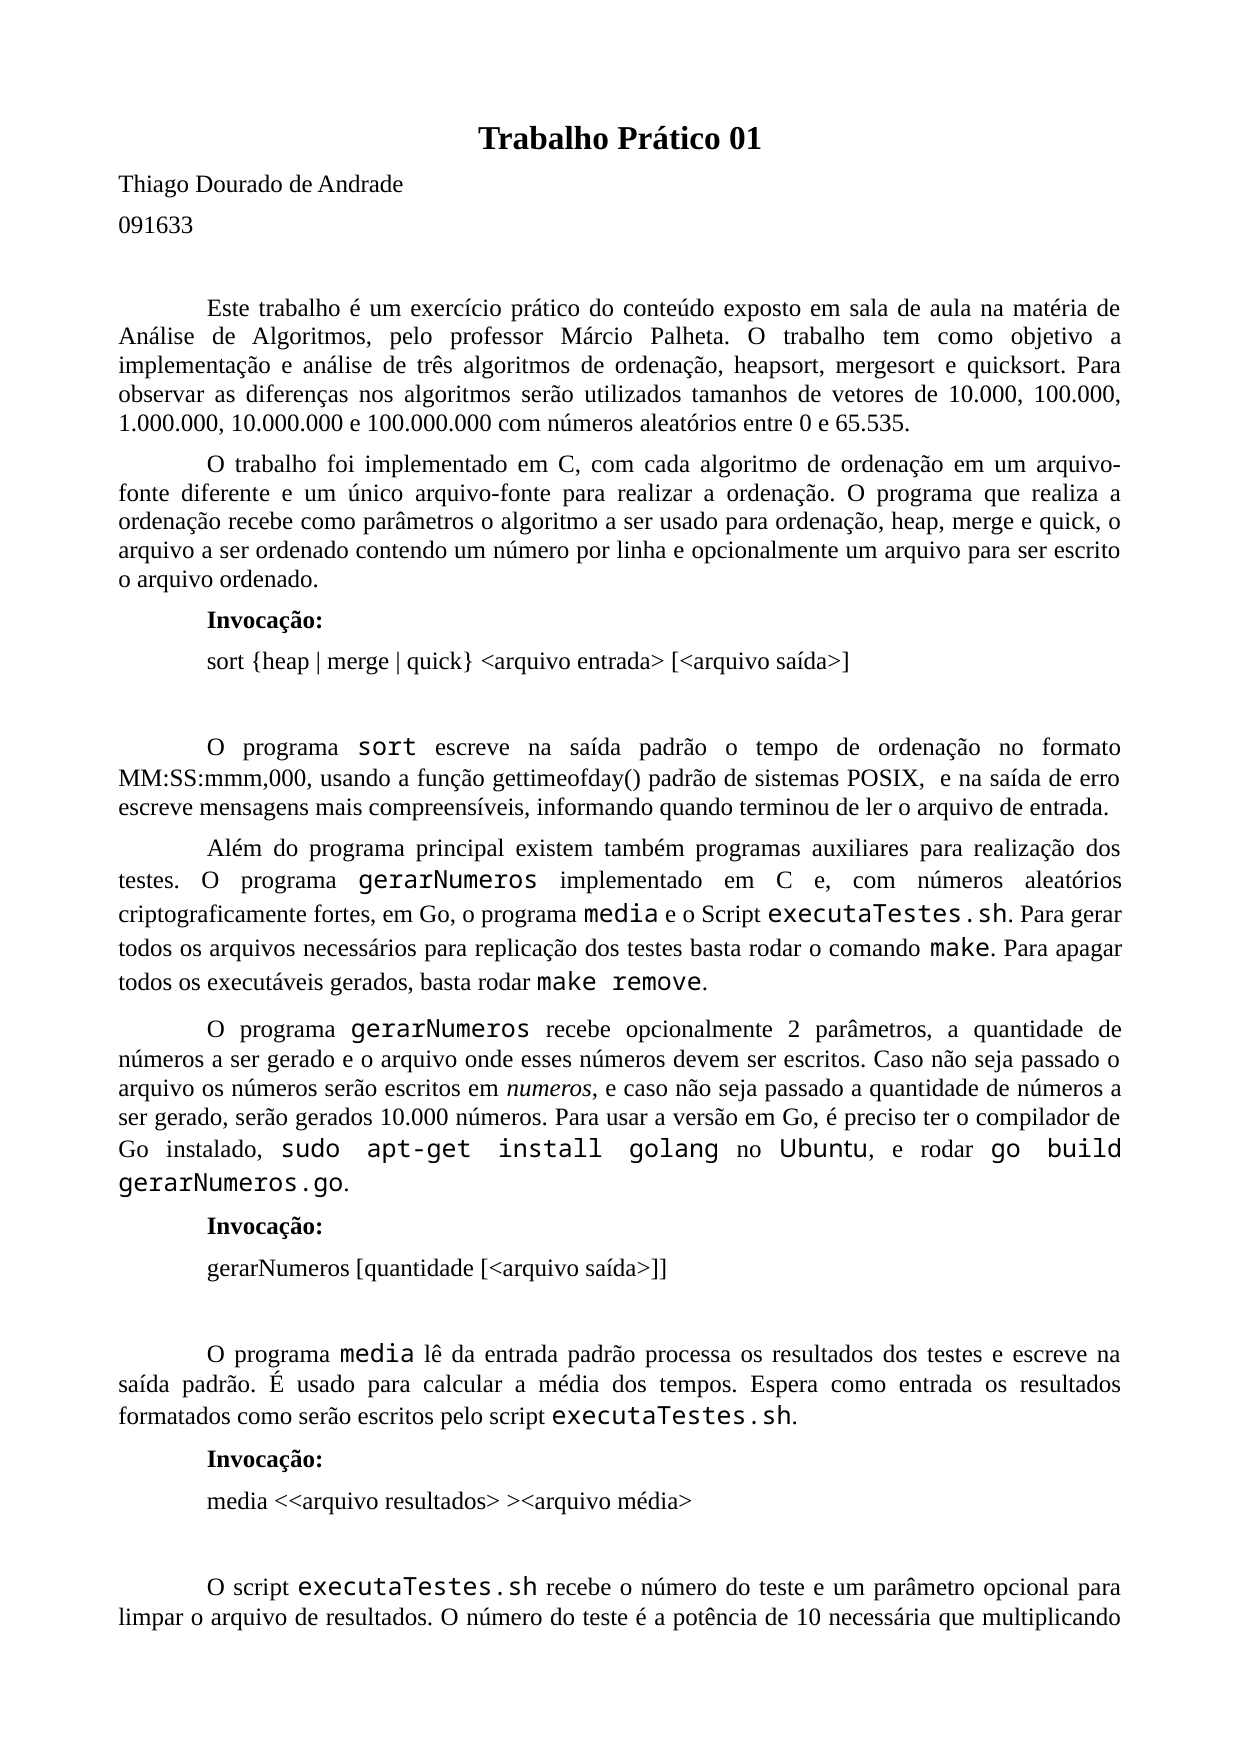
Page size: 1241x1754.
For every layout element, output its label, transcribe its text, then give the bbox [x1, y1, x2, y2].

text 091633 [118, 210, 1122, 239]
text Invocação: [118, 605, 1122, 634]
text Thiago Dourado de Andrade [118, 169, 1122, 198]
text O programa media lê da entrada padrão processa os resultados dos testes e escreve na saída padrão. É usado para calcular a média dos tempos. Espera como entrada os resultados formatados como serão escritos pelo script executaTestes.sh. [118, 1335, 1122, 1432]
text Além do programa principal existem também programas auxiliares para realização dos testes. O programa gerarNumeros implementado em C e, com números aleatórios criptograficamente fortes, em Go, o programa media e o Script executaTestes.sh. Para gerar todos os arquivos necessários para replicação dos testes basta rodar o comando make. Para apagar todos os executáveis gerados, basta rodar make remove. [118, 833, 1122, 998]
text O programa sort escreve na saída padrão o tempo de ordenação no formato MM:SS:mmm,000, usando a função gettimeofday() padrão de sistemas POSIX, e na saída de erro escreve mensagens mais compreensíveis, informando quando terminou de ler o arquivo de entrada. [118, 729, 1122, 821]
text O script executaTestes.sh recebe o número do teste e um parâmetro opcional para limpar o arquivo de resultados. O número do teste é a potência de 10 necessária que multiplicando [118, 1568, 1122, 1631]
text Invocação: [118, 1211, 1122, 1240]
text Invocação: [118, 1444, 1122, 1473]
text O trabalho foi implementado em C, com cada algoritmo de ordenação em um arquivo-fonte diferente e um único arquivo-fonte para realizar a ordenação. O programa que realiza a ordenação recebe como parâmetros o algoritmo a ser usado para ordenação, heap, merge e quick, o arquivo a ser ordenado contendo um número por linha e opcionalmente um arquivo para ser escrito o arquivo ordenado. [118, 449, 1122, 593]
text O programa gerarNumeros recebe opcionalmente 2 parâmetros, a quantidade de números a ser gerado e o arquivo onde esses números devem ser escritos. Caso não seja passado o arquivo os números serão escritos em numeros, e caso não seja passado a quantidade de números a ser gerado, serão gerados 10.000 números. Para usar a versão em Go, é preciso ter o compilador de Go instalado, sudo apt-get install golang no Ubuntu, e rodar go build gerarNumeros.go. [118, 1011, 1122, 1199]
text Trabalho Prático 01 [118, 118, 1122, 156]
text media <<arquivo resultados> ><arquivo média> [118, 1486, 1122, 1514]
text Este trabalho é um exercício prático do conteúdo exposto em sala de aula na matéria de Análise de Algoritmos, pelo professor Márcio Palheta. O trabalho tem como objetivo a implementação e análise de três algoritmos de ordenação, heapsort, mergesort e quicksort. Para observar as diferenças nos algoritmos serão utilizados tamanhos de vetores de 10.000, 100.000, 1.000.000, 10.000.000 e 100.000.000 com números aleatórios entre 0 e 65.535. [118, 293, 1122, 436]
text sort {heap | merge | quick} <arquivo entrada> [<arquivo saída>] [118, 646, 1122, 675]
text gerarNumeros [quantidade [<arquivo saída>]] [118, 1253, 1122, 1281]
